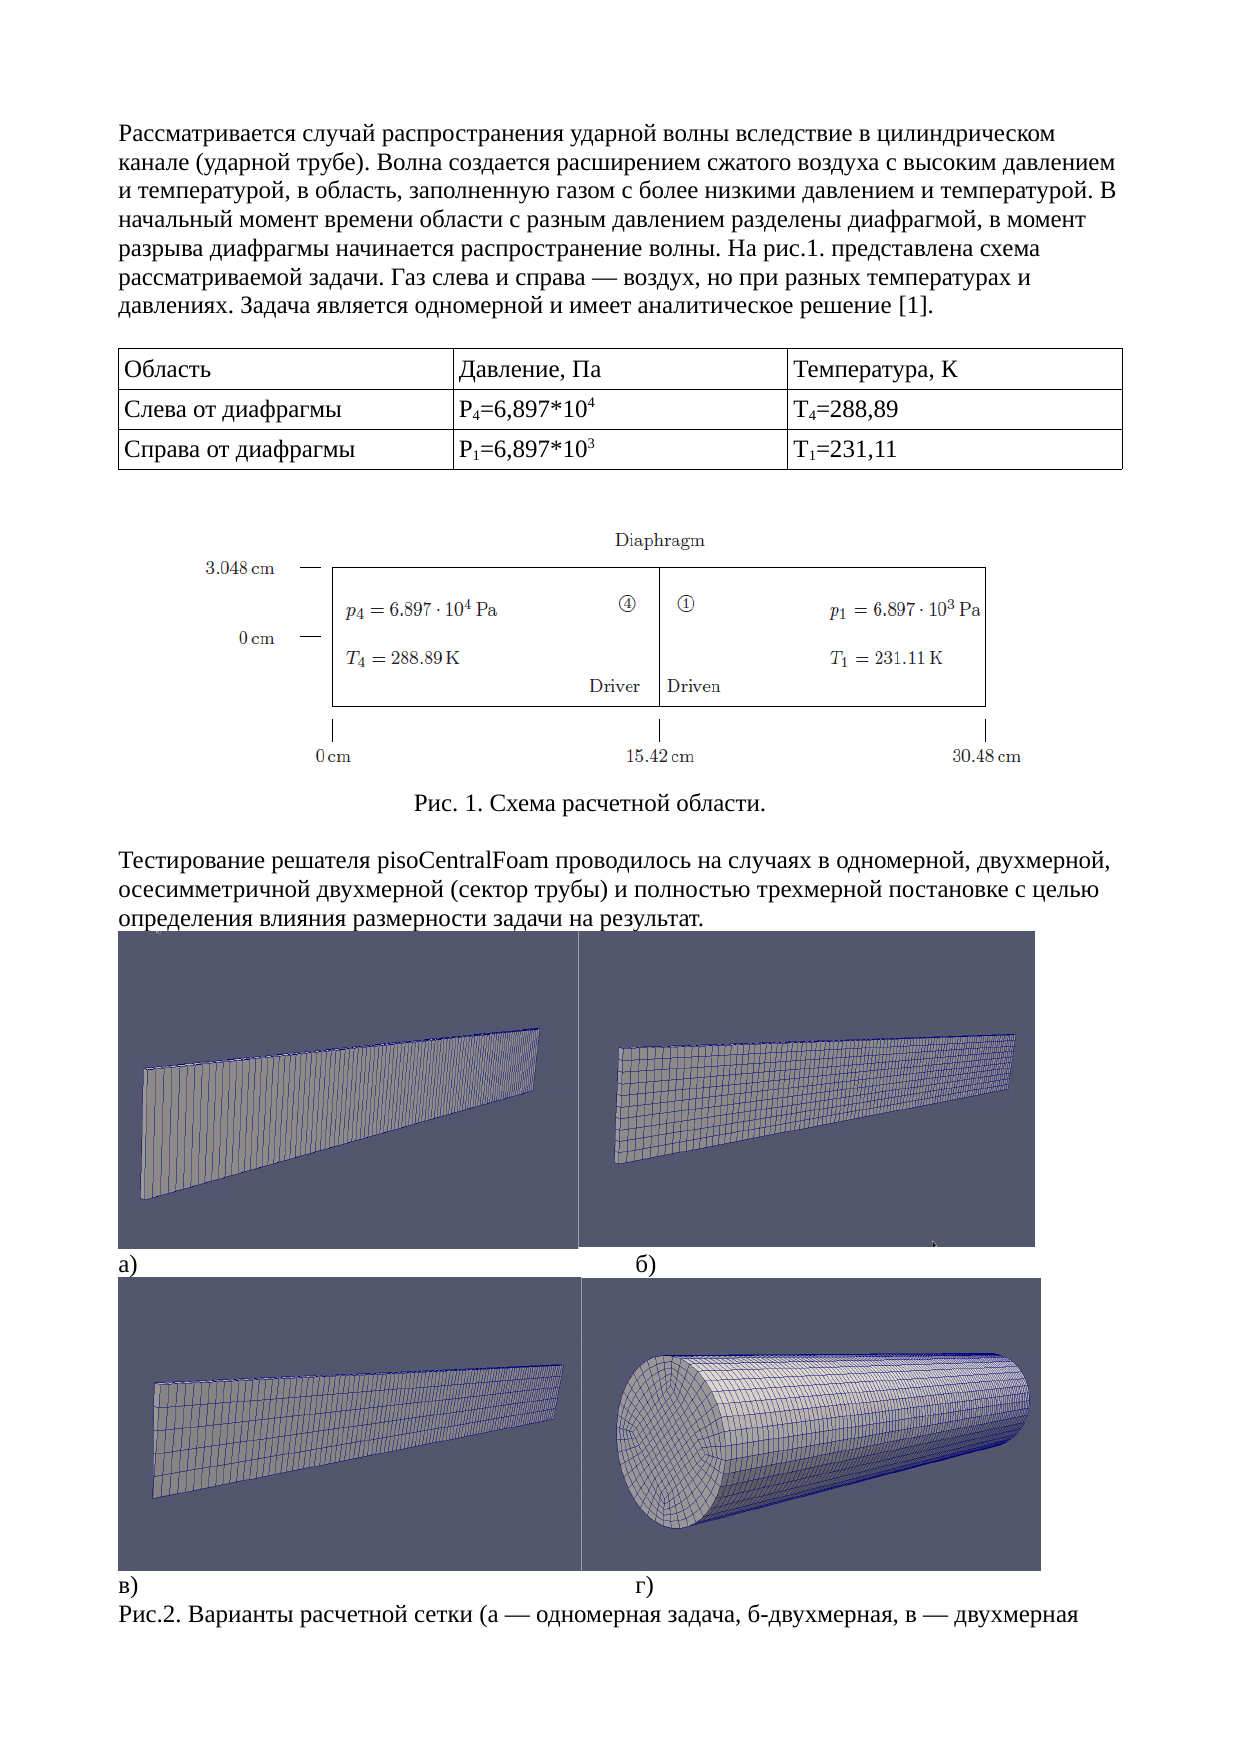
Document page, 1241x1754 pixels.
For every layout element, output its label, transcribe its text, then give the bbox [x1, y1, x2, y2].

text Рассматривается случай распространения ударной волны вследствие в цилиндрическом канале (ударной трубе). Волна создается расширением сжатого воздуха с высоким давлением и температурой, в область, заполненную газом с более низкими давлением и температурой. В начальный момент времени области с разным давлением разделены диафрагмой, в момент разрыва диафрагмы начинается распространение волны. На рис.1. представлена схема рассматриваемой задачи. Газ слева и справа — воздух, но при разных температурах и давлениях. Задача является одномерной и имеет аналитическое решение [1]. [118, 118, 1122, 319]
table_cell P4=6,897*104 [454, 390, 787, 429]
table_header Температура, К [788, 349, 1122, 388]
table_cell Слева от диафрагмы [119, 390, 453, 429]
text Рис.2. Варианты расчетной сетки (а — одномерная задача, б-двухмерная, в — двухмерная [118, 1599, 1122, 1628]
picture [118, 931, 1035, 1249]
table_cell P1=6,897*103 [454, 430, 787, 469]
text Рис. 1. Схема расчетной области. [118, 498, 1122, 817]
table_cell Справа от диафрагмы [119, 430, 453, 469]
text в) г) [118, 1570, 1122, 1599]
text Тестирование решателя pisoCentralFoam проводилось на случаях в одномерной, двухмерной, осесимметричной двухмерной (сектор трубы) и полностью трехмерной постановке с целью определения влияния размерности задачи на результат. [118, 845, 1122, 932]
table_header Давление, Па [454, 349, 787, 388]
table_cell T4=288,89 [788, 390, 1122, 429]
table_cell T1=231,11 [788, 430, 1122, 469]
text а) б) [118, 1249, 1122, 1277]
table_header Область [119, 349, 453, 388]
picture [118, 1277, 1041, 1571]
